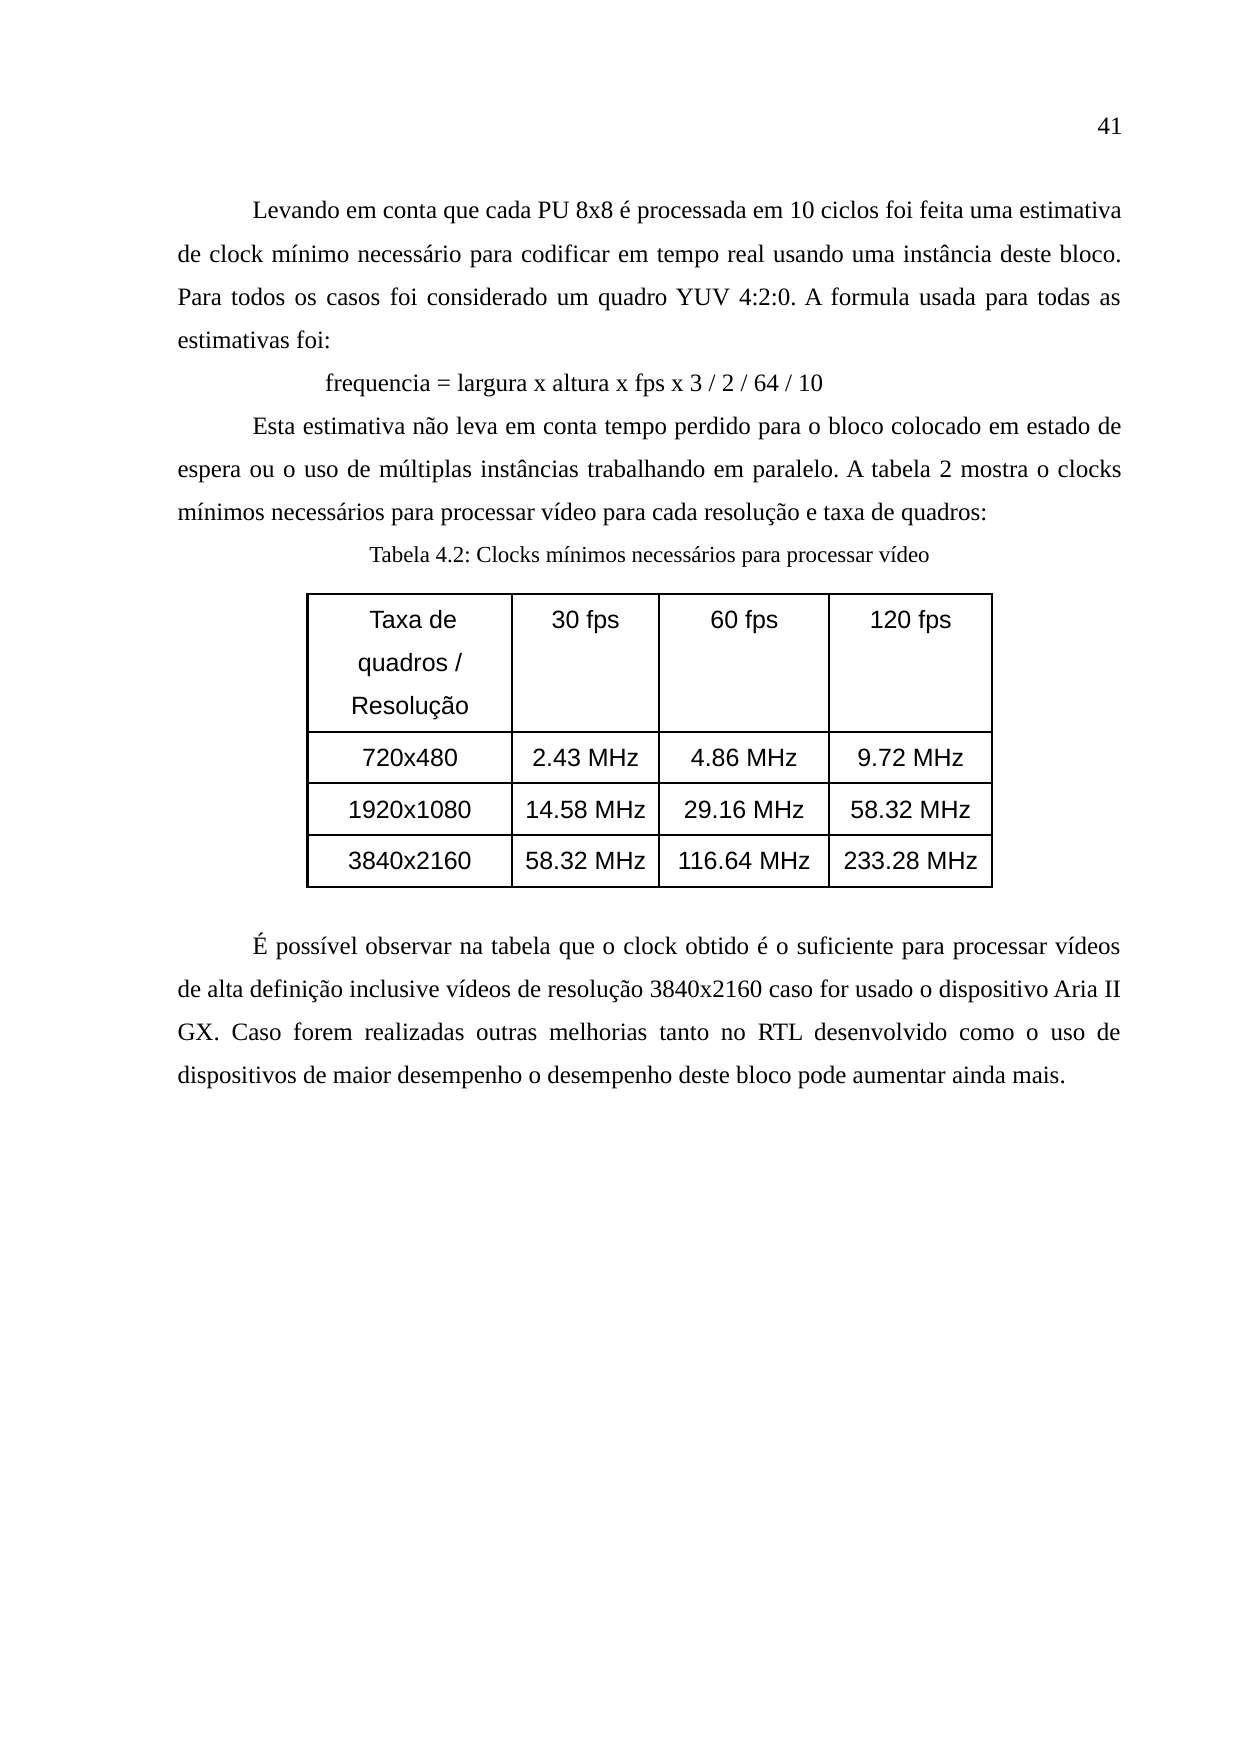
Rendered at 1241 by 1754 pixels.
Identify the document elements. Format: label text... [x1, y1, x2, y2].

table_cell 58.32 MHz [830, 784, 991, 834]
table_cell 14.58 MHz [513, 784, 658, 834]
table_cell 1920x1080 [309, 784, 511, 834]
table_cell 58.32 MHz [513, 836, 658, 886]
table_header 120 fps [830, 595, 991, 731]
table_cell 3840x2160 [309, 836, 511, 886]
table_cell 720x480 [309, 733, 511, 782]
table_cell 116.64 MHz [660, 836, 828, 886]
text Levando em conta que cada PU 8x8 é processada em 10 ciclos foi feita uma estimativa de clock mínimo necessário para codificar em tempo real usando uma instância deste bloco. Para todos os casos foi considerado um quadro YUV 4:2:0. A formula usada para todas as estimativas foi: [177, 196, 1122, 354]
table_cell 9.72 MHz [830, 733, 991, 782]
text Tabela 4.2: Clocks mínimos necessários para processar vídeo [177, 541, 1122, 567]
table_header 60 fps [660, 595, 828, 731]
text É possível observar na tabela que o clock obtido é o suficiente para processar vídeos de alta definição inclusive vídeos de resolução 3840x2160 caso for usado o dispositivo Aria II GX. Caso forem realizadas outras melhorias tanto no RTL desenvolvido como o uso de dispositivos de maior desempenho o desempenho deste bloco pode aumentar ainda mais. [177, 931, 1122, 1089]
table_cell 233.28 MHz [830, 836, 991, 886]
table_header Taxa de quadros / Resolução [309, 595, 511, 731]
table_header 30 fps [513, 595, 658, 731]
table_cell 2.43 MHz [513, 733, 658, 782]
text frequencia = largura x altura x fps x 3 / 2 / 64 / 10 [177, 368, 1122, 397]
table_cell 29.16 MHz [660, 784, 828, 834]
text Esta estimativa não leva em conta tempo perdido para o bloco colocado em estado de espera ou o uso de múltiplas instâncias trabalhando em paralelo. A tabela 2 mostra o clocks mínimos necessários para processar vídeo para cada resolução e taxa de quadros: [177, 411, 1122, 526]
table_cell 4.86 MHz [660, 733, 828, 782]
